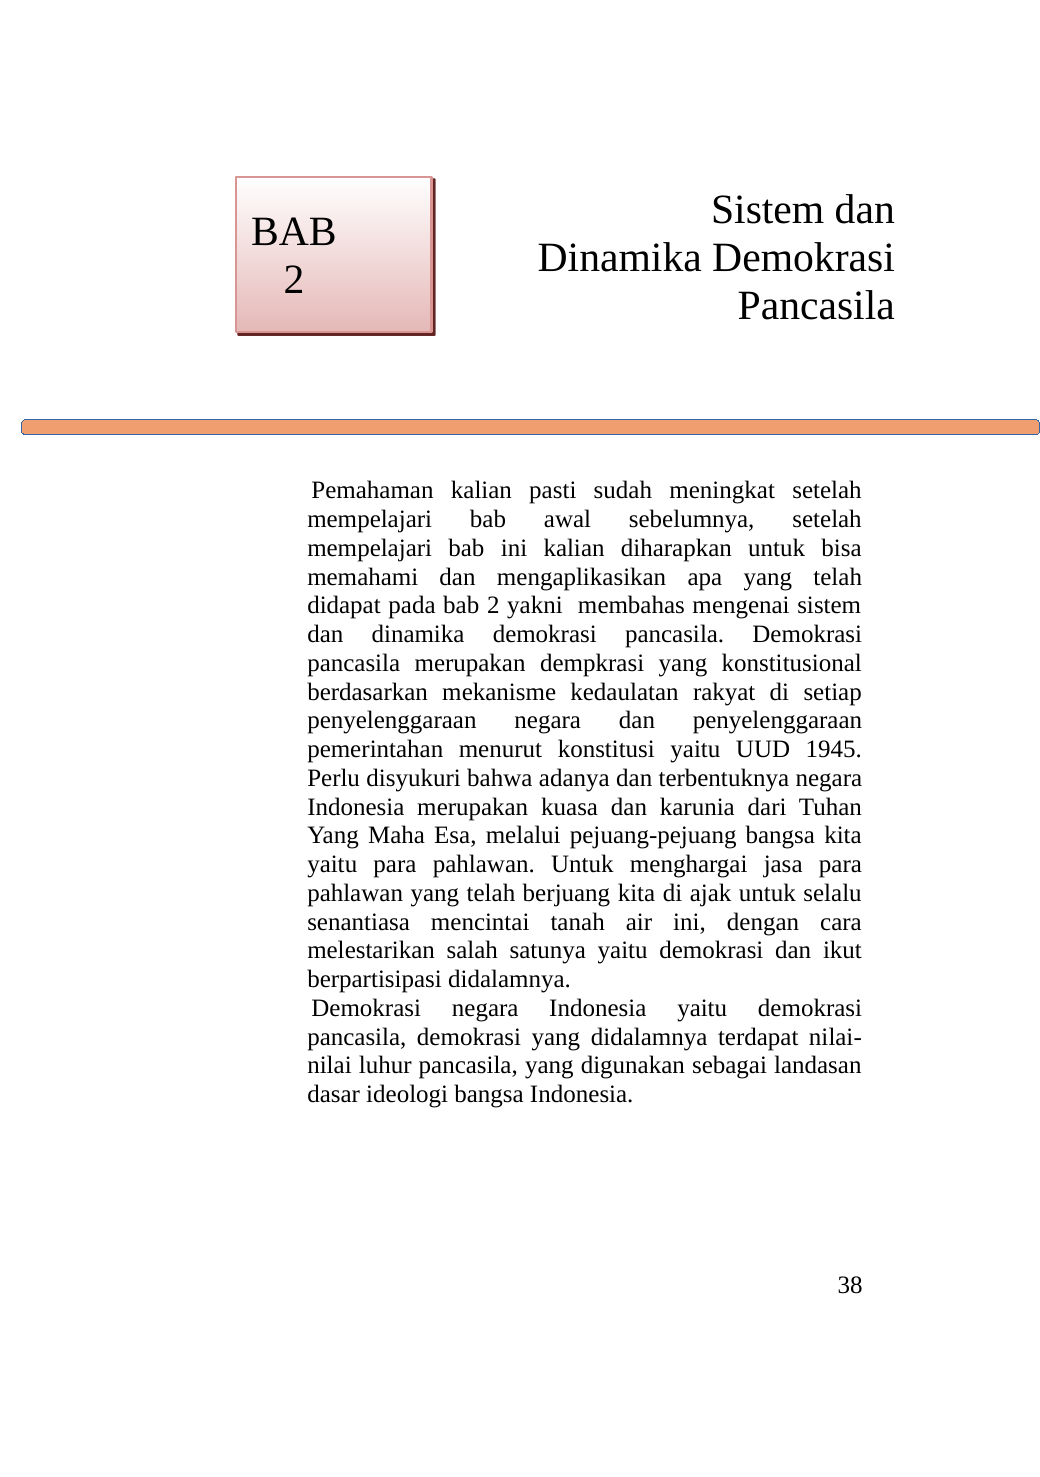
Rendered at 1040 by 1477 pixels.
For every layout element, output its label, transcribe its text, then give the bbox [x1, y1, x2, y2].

text Pemahaman kalian pasti sudah meningkat setelah mempelajari bab awal sebelumnya, setelah mempelajari bab ini kalian diharapkan untuk bisa memahami dan mengaplikasikan apa yang telah didapat pada bab 2 yakni membahas mengenai sistem dan dinamika demokrasi pancasila. Demokrasi pancasila merupakan dempkrasi yang konstitusional berdasarkan mekanisme kedaulatan rakyat di setiap penyelenggaraan negara dan penyelenggaraan pemerintahan menurut konstitusi yaitu UUD 1945. Perlu disyukuri bahwa adanya dan terbentuknya negara Indonesia merupakan kuasa dan karunia dari Tuhan Yang Maha Esa, melalui pejuang-pejuang bangsa kita yaitu para pahlawan. Untuk menghargai jasa para pahlawan yang telah berjuang kita di ajak untuk selalu senantiasa mencintai tanah air ini, dengan cara melestarikan salah satunya yaitu demokrasi dan ikut berpartisipasi didalamnya. [307, 475, 862, 993]
text BAB [205, 206, 382, 254]
text Demokrasi negara Indonesia yaitu demokrasi pancasila, demokrasi yang didalamnya terdapat nilai-nilai luhur pancasila, yang digunakan sebagai landasan dasar ideologi bangsa Indonesia. [307, 993, 862, 1108]
text 2 [205, 254, 382, 302]
